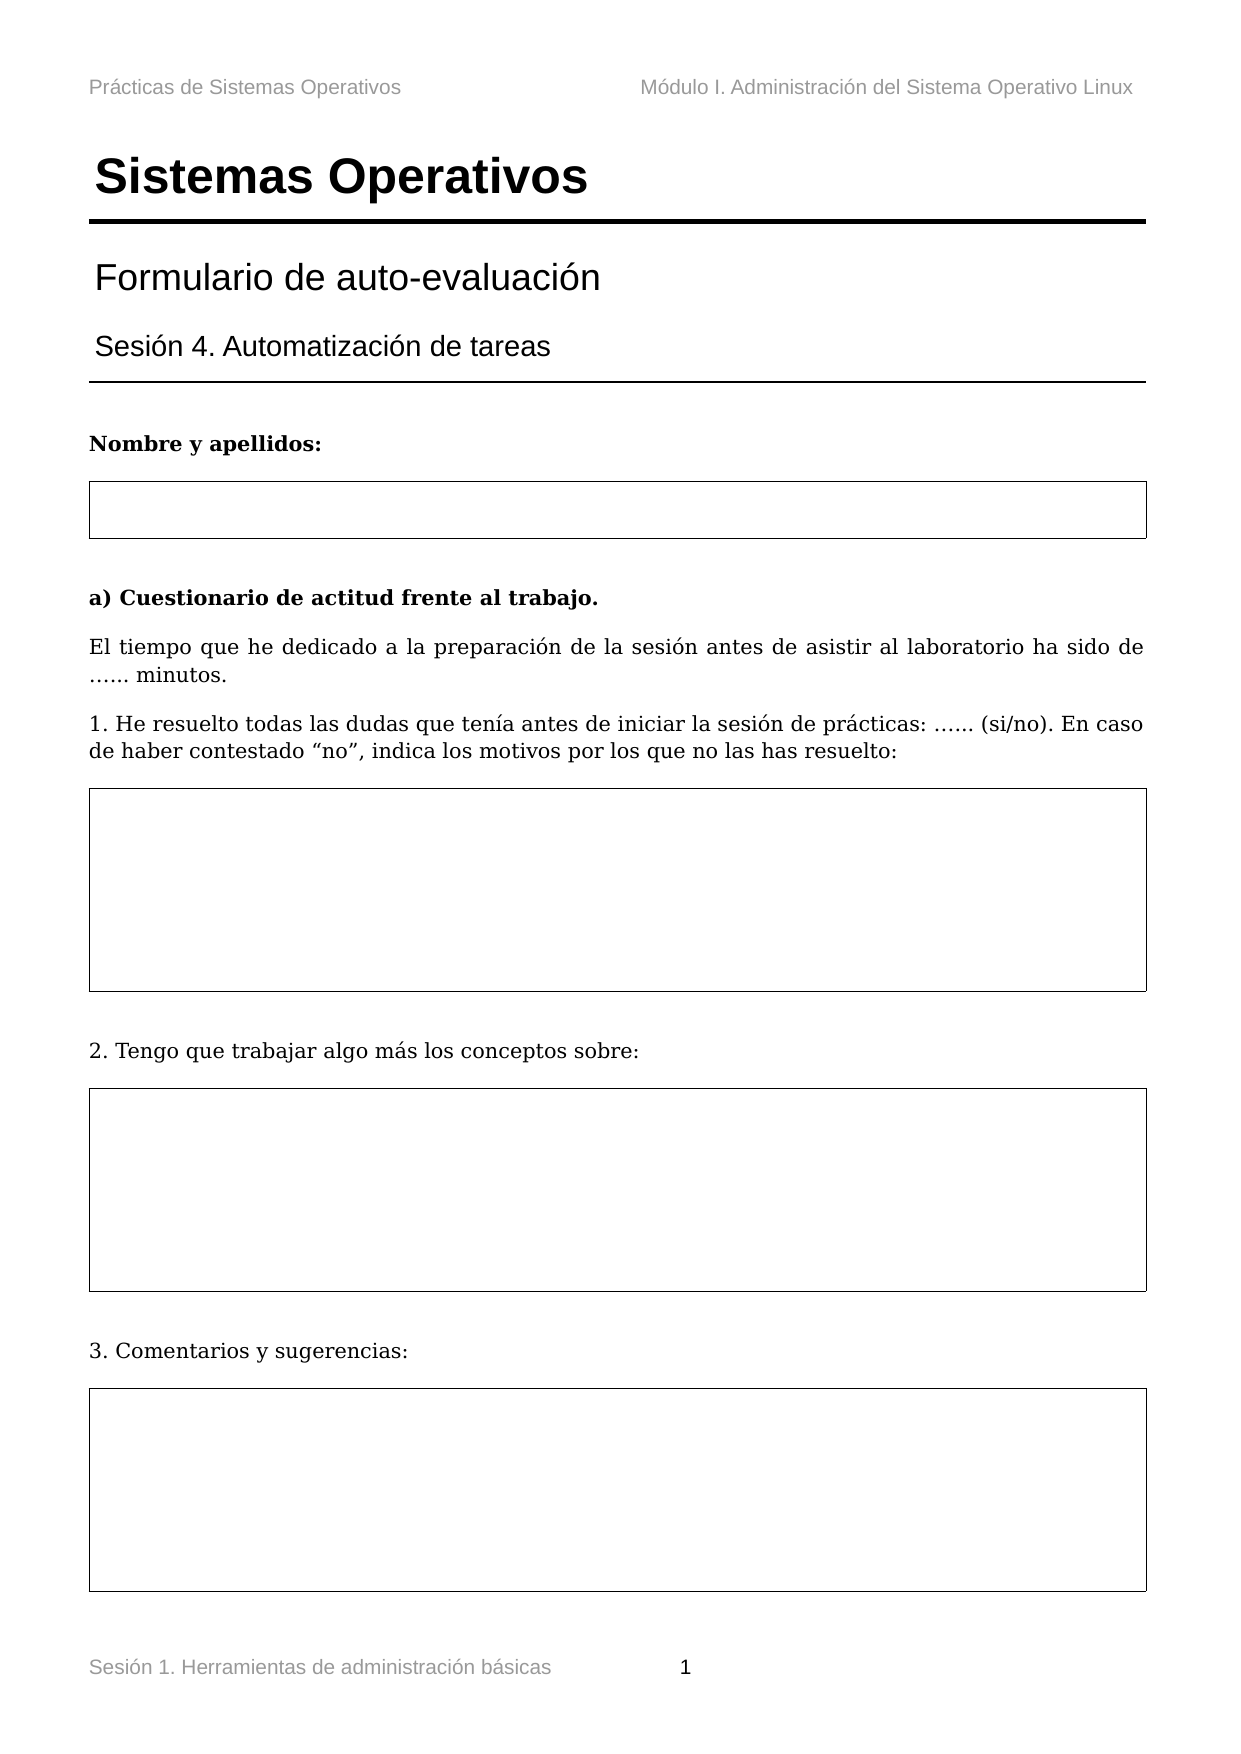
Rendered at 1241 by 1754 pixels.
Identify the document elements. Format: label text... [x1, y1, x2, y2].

table_header [90, 789, 1146, 991]
text El tiempo que he dedicado a la preparación de la sesión antes de asistir al laboratorio ha sido de …... minutos. [89, 635, 1146, 687]
text a) Cuestionario de actitud frente al trabajo. [89, 586, 1146, 611]
text Nombre y apellidos: [89, 432, 1146, 456]
table_header [90, 1089, 1146, 1291]
table_header [90, 482, 1146, 537]
text 3. Comentarios y sugerencias: [89, 1339, 1146, 1364]
table_header Sistemas Operativos [89, 123, 1146, 219]
text 2. Tengo que trabajar algo más los conceptos sobre: [89, 1039, 1146, 1064]
text 1. He resuelto todas las dudas que tenía antes de iniciar la sesión de prácticas: …... (si/no). En caso de haber contestado “no”, indica los motivos por los que no las has resuelto: [89, 712, 1146, 764]
table_header Formulario de auto-evaluación Sesión 4. Automatización de tareas [89, 224, 1146, 381]
table_header [90, 1389, 1146, 1591]
